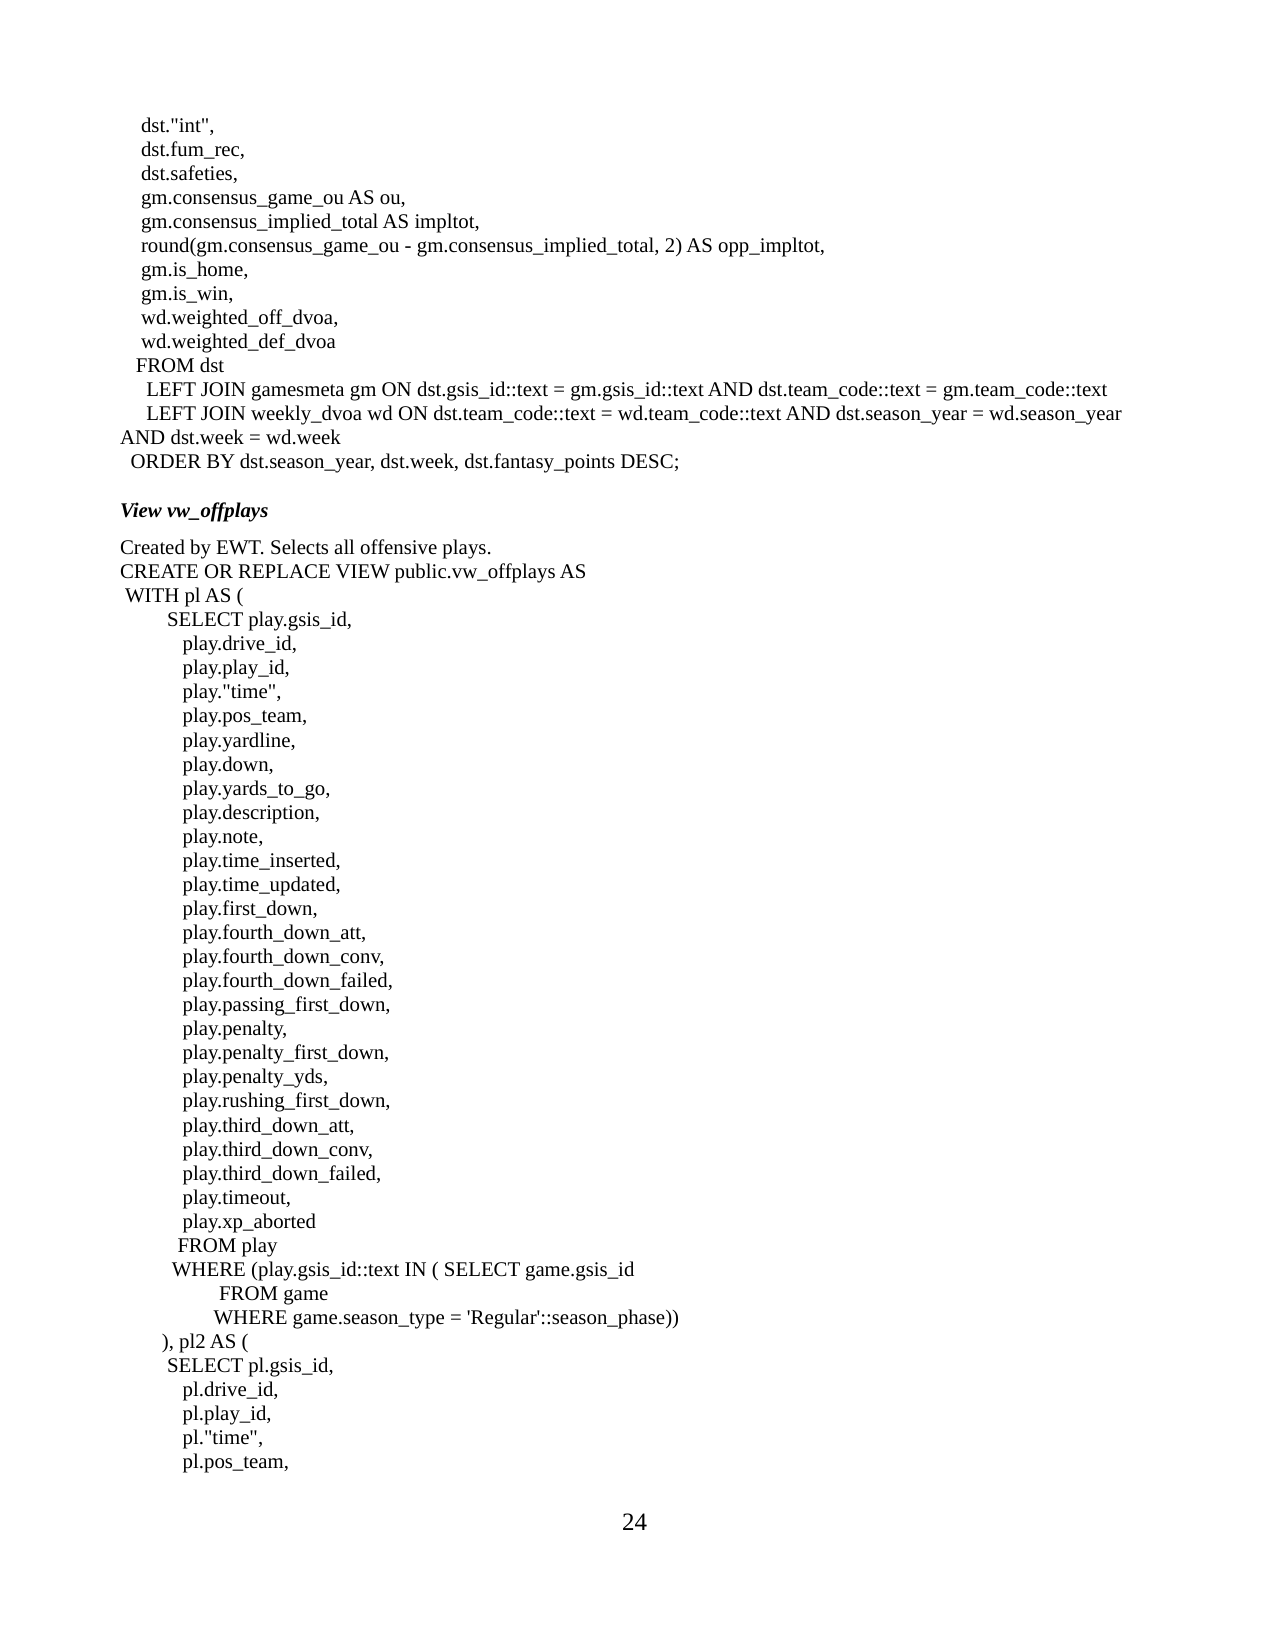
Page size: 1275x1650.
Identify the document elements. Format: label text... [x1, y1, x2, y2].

text dst.safeties, [120, 161, 1155, 185]
text CREATE OR REPLACE VIEW public.vw_offplays AS [120, 559, 1155, 583]
text ORDER BY dst.season_year, dst.week, dst.fantasy_points DESC; [120, 449, 1155, 473]
text LEFT JOIN weekly_dvoa wd ON dst.team_code::text = wd.team_code::text AND dst.season_year = wd.season_year AND dst.week = wd.week [120, 401, 1155, 449]
text play."time", [120, 679, 1155, 703]
text gm.consensus_game_ou AS ou, [120, 185, 1155, 209]
text play.drive_id, [120, 631, 1155, 655]
text pl."time", [120, 1425, 1155, 1449]
text play.time_updated, [120, 872, 1155, 896]
text play.third_down_att, [120, 1112, 1155, 1137]
text play.fourth_down_att, [120, 920, 1155, 944]
text play.xp_aborted [120, 1209, 1155, 1233]
text play.third_down_failed, [120, 1161, 1155, 1185]
text play.yards_to_go, [120, 776, 1155, 800]
text play.down, [120, 752, 1155, 776]
text gm.is_win, [120, 281, 1155, 305]
text Created by EWT. Selects all offensive plays. [120, 535, 1155, 559]
text SELECT play.gsis_id, [120, 607, 1155, 631]
text play.rushing_first_down, [120, 1088, 1155, 1112]
text play.penalty, [120, 1016, 1155, 1040]
text play.penalty_yds, [120, 1064, 1155, 1088]
text FROM dst [120, 353, 1155, 377]
text play.first_down, [120, 896, 1155, 920]
text play.penalty_first_down, [120, 1040, 1155, 1064]
text WHERE game.season_type = 'Regular'::season_phase)) [120, 1305, 1155, 1329]
text play.third_down_conv, [120, 1137, 1155, 1161]
text WHERE (play.gsis_id::text IN ( SELECT game.gsis_id [120, 1257, 1155, 1281]
text pl.play_id, [120, 1401, 1155, 1425]
text play.note, [120, 824, 1155, 848]
text play.description, [120, 800, 1155, 824]
text gm.consensus_implied_total AS impltot, [120, 209, 1155, 233]
text gm.is_home, [120, 257, 1155, 281]
text pl.drive_id, [120, 1377, 1155, 1401]
text wd.weighted_def_dvoa [120, 329, 1155, 353]
text LEFT JOIN gamesmeta gm ON dst.gsis_id::text = gm.gsis_id::text AND dst.team_code::text = gm.team_code::text [120, 377, 1155, 401]
text play.play_id, [120, 655, 1155, 679]
text FROM play [120, 1233, 1155, 1257]
text play.pos_team, [120, 703, 1155, 727]
text play.fourth_down_conv, [120, 944, 1155, 968]
text FROM game [120, 1281, 1155, 1305]
subtitle View vw_offplays [120, 498, 1155, 522]
text round(gm.consensus_game_ou - gm.consensus_implied_total, 2) AS opp_impltot, [120, 233, 1155, 257]
text ), pl2 AS ( [120, 1329, 1155, 1353]
text SELECT pl.gsis_id, [120, 1353, 1155, 1377]
text play.timeout, [120, 1185, 1155, 1209]
text dst.fum_rec, [120, 137, 1155, 161]
text play.fourth_down_failed, [120, 968, 1155, 992]
text wd.weighted_off_dvoa, [120, 305, 1155, 329]
text WITH pl AS ( [120, 583, 1155, 607]
text dst."int", [120, 112, 1155, 137]
text play.yardline, [120, 727, 1155, 752]
text pl.pos_team, [120, 1449, 1155, 1473]
text play.passing_first_down, [120, 992, 1155, 1016]
text play.time_inserted, [120, 848, 1155, 872]
